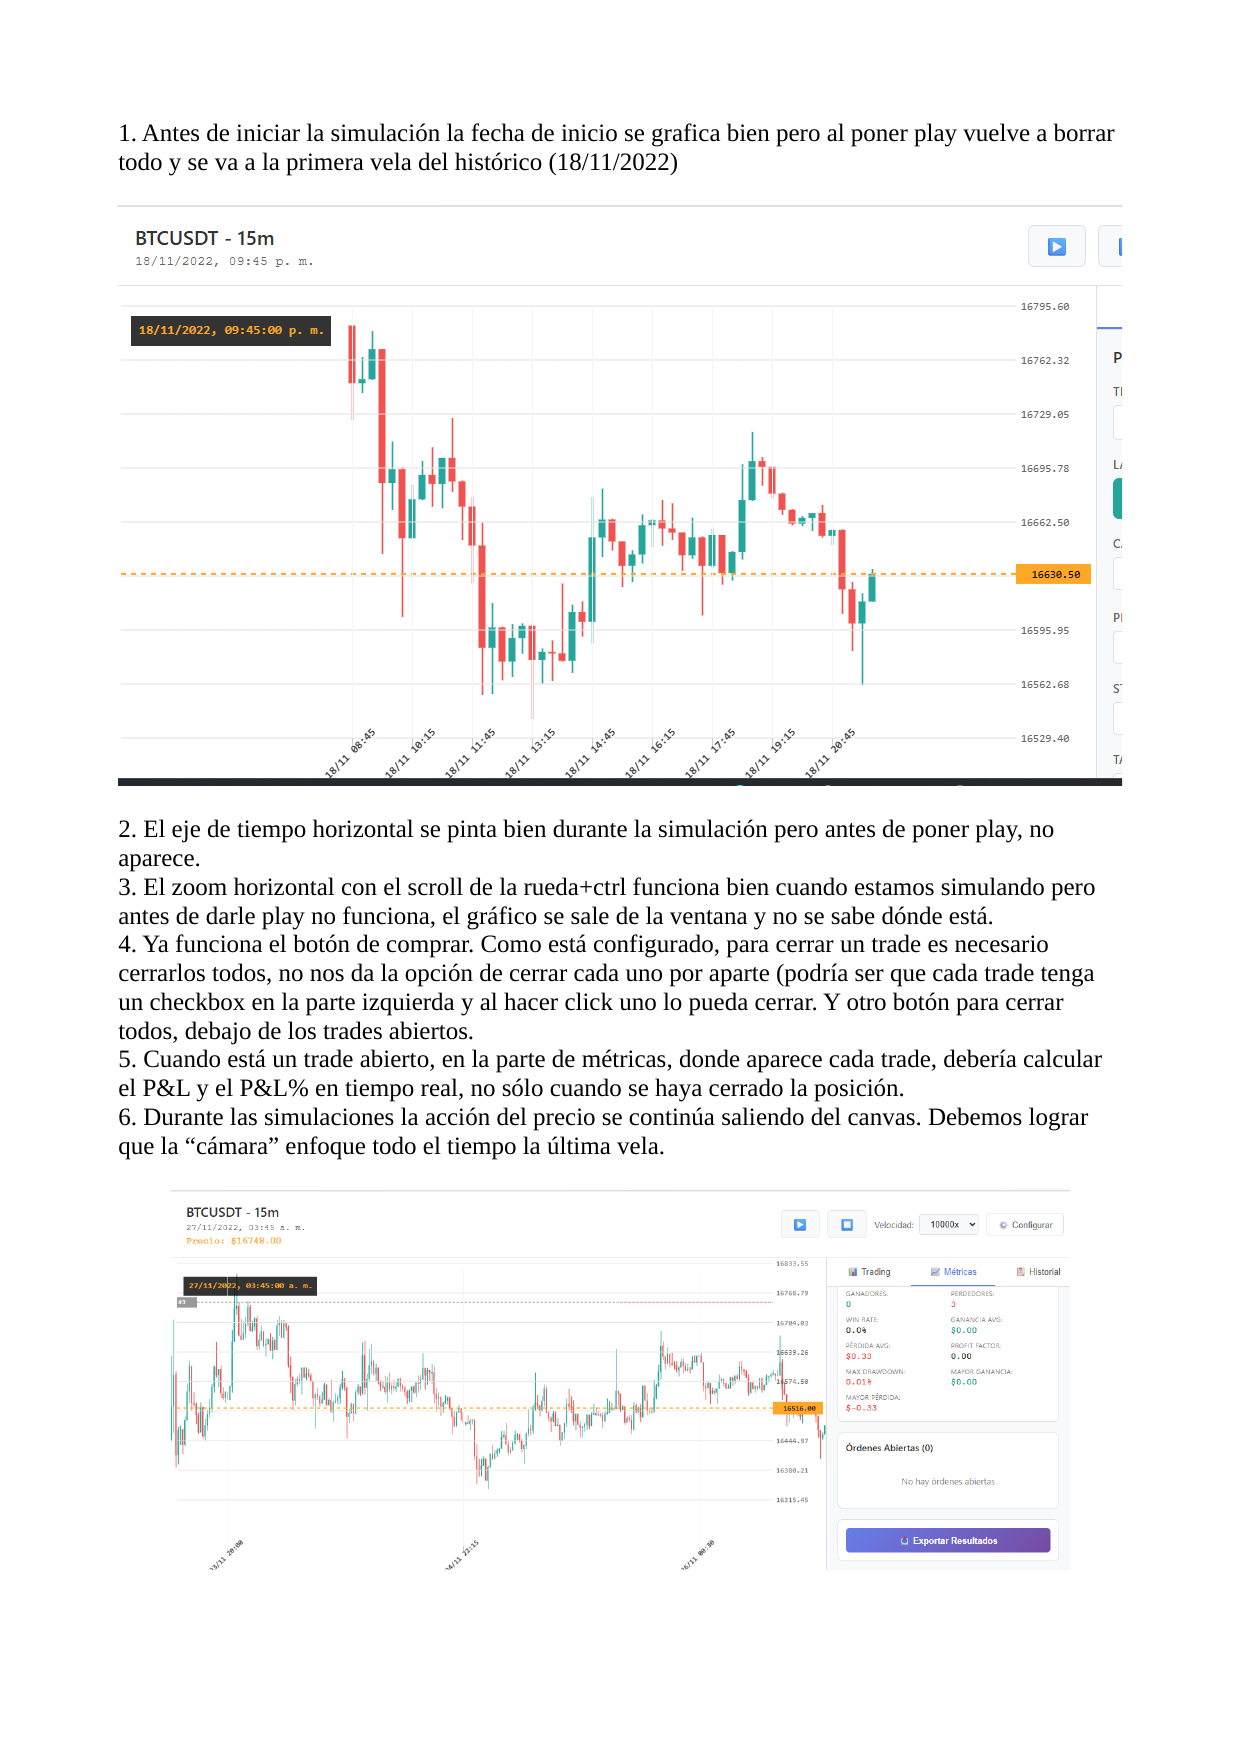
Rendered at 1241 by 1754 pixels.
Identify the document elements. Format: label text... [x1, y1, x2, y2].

text 3. El zoom horizontal con el scroll de la rueda+ctrl funciona bien cuando estamos simulando pero antes de darle play no funciona, el gráfico se sale de la ventana y no se sabe dónde está. [118, 872, 1122, 929]
text 4. Ya funciona el botón de comprar. Como está configurado, para cerrar un trade es necesario cerrarlos todos, no nos da la opción de cerrar cada uno por aparte (podría ser que cada trade tenga un checkbox en la parte izquierda y al hacer click uno lo pueda cerrar. Y otro botón para cerrar todos, debajo de los trades abiertos. [118, 929, 1122, 1044]
text 5. Cuando está un trade abierto, en la parte de métricas, donde aparece cada trade, debería calcular el P&L y el P&L% en tiempo real, no sólo cuando se haya cerrado la posición. [118, 1044, 1122, 1102]
picture [118, 204, 1123, 786]
text 1. Antes de iniciar la simulación la fecha de inicio se grafica bien pero al poner play vuelve a borrar todo y se va a la primera vela del histórico (18/11/2022) [118, 118, 1122, 176]
picture [170, 1188, 1070, 1570]
text 6. Durante las simulaciones la acción del precio se continúa saliendo del canvas. Debemos lograr que la “cámara” enfoque todo el tiempo la última vela. [118, 1102, 1122, 1159]
text 2. El eje de tiempo horizontal se pinta bien durante la simulación pero antes de poner play, no aparece. [118, 814, 1122, 872]
